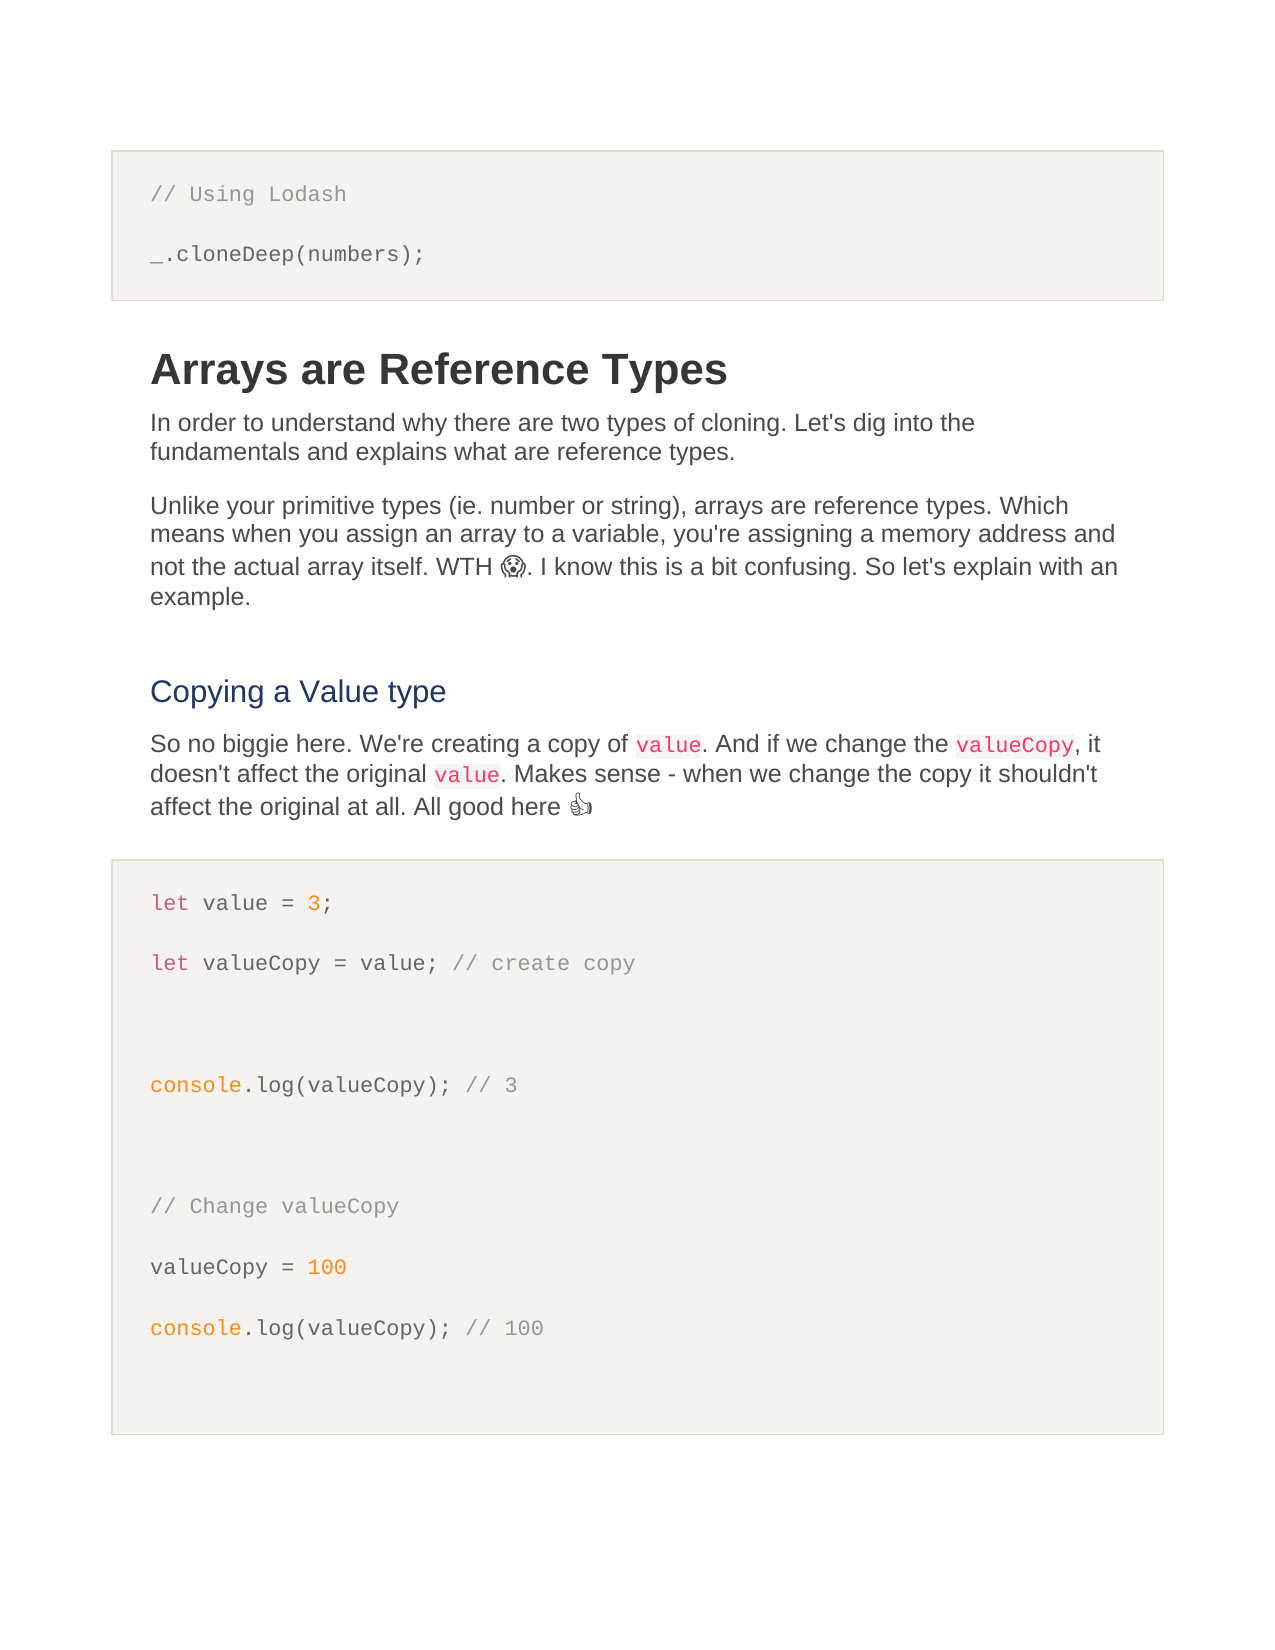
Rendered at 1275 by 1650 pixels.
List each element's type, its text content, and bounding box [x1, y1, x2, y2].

subtitle Copying a Value type [150, 673, 1125, 709]
text let value = 3; [113, 861, 1163, 917]
text console.log(valueCopy); // 100 [113, 1284, 1163, 1342]
text So no biggie here. We're creating a copy of value. And if we change the valueCopy, it doesn't affect the original value. Makes sense - when we change the copy it shouldn't affect the original at all. All good here 👍 [150, 729, 1125, 823]
text let valueCopy = value; // create copy [113, 920, 1163, 977]
text _.cloneDeep(numbers); [113, 211, 1163, 300]
text In order to understand why there are two types of cloning. Let's dig into the fundamentals and explains what are reference types. [150, 408, 1125, 466]
text // Using Lodash [113, 152, 1163, 208]
subtitle Arrays are Reference Types [150, 344, 1125, 394]
text Unlike your primitive types (ie. number or string), arrays are reference types. Which means when you assign an array to a variable, you're assigning a memory address and not the actual array itself. WTH 😱. I know this is a bit confusing. So let's explain with an example. [150, 491, 1125, 611]
text // Change valueCopy [113, 1163, 1163, 1220]
text console.log(valueCopy); // 3 [113, 1041, 1163, 1099]
text valueCopy = 100 [113, 1223, 1163, 1281]
